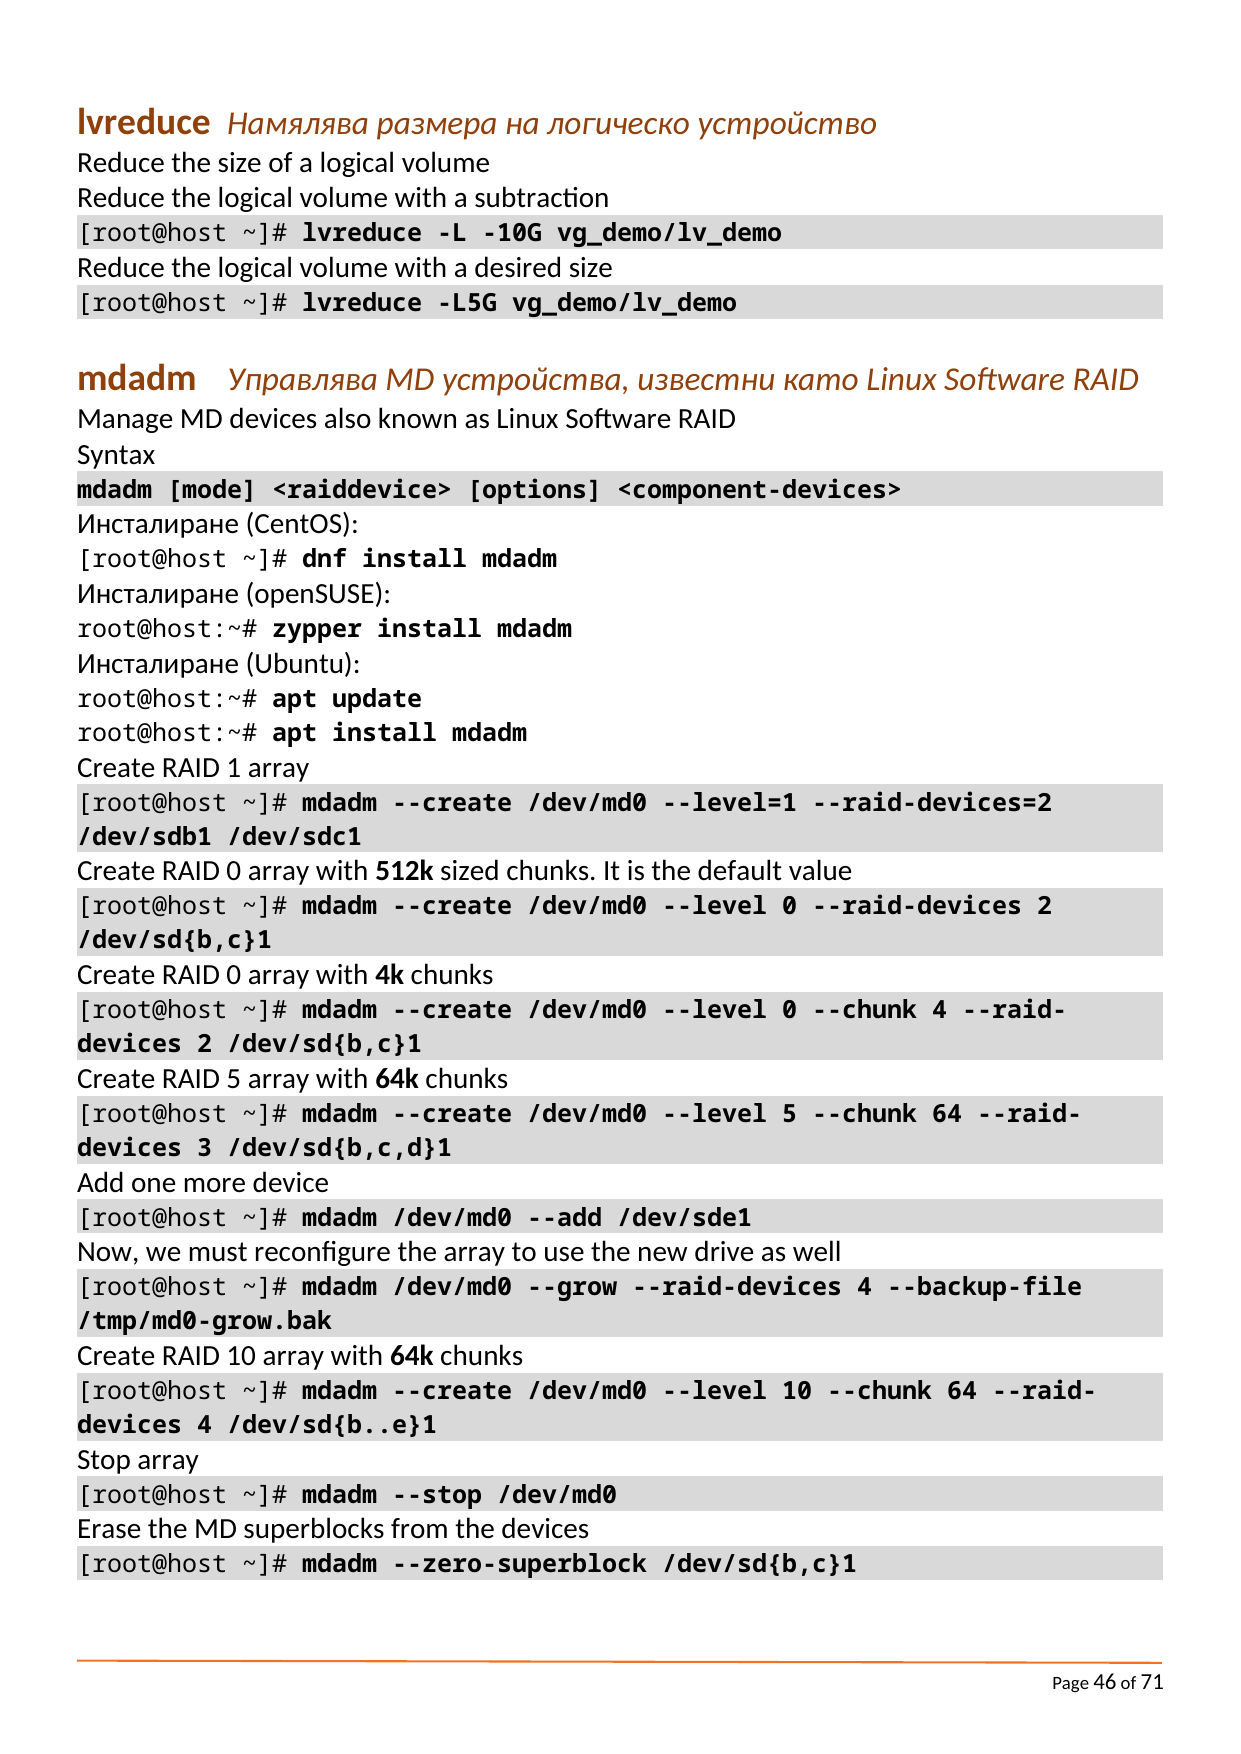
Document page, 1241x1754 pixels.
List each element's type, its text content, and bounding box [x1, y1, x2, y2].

text Stop array [77, 1441, 1163, 1476]
text Reduce the size of a logical volume [77, 144, 1163, 179]
text root@host:~# apt install mdadm [77, 714, 1163, 749]
text root@host:~# apt update [77, 681, 1163, 714]
text [root@host ~]# mdadm --create /dev/md0 --level 0 --chunk 4 --raid-devices 2 /dev/sd{b,c}1 [77, 992, 1163, 1060]
text Инсталиране (openSUSE): [77, 575, 1163, 611]
text Add one more device [77, 1164, 1163, 1199]
text Reduce the logical volume with a subtraction [77, 179, 1163, 215]
text Create RAID 0 array with 512k sized chunks. It is the default value [77, 852, 1163, 888]
text [root@host ~]# dnf install mdadm [77, 541, 1163, 575]
text Create RAID 10 array with 64k chunks [77, 1337, 1163, 1373]
text [root@host ~]# mdadm --create /dev/md0 --level=1 --raid-devices=2 /dev/sdb1 /dev/sdc1 [77, 784, 1163, 852]
text Инсталиране (Ubuntu): [77, 645, 1163, 681]
text Reduce the logical volume with a desired size [77, 249, 1163, 285]
text root@host:~# zypper install mdadm [77, 611, 1163, 645]
text [root@host ~]# mdadm --stop /dev/md0 [77, 1476, 1163, 1511]
text [root@host ~]# mdadm --zero-superblock /dev/sd{b,c}1 [77, 1546, 1163, 1580]
text [root@host ~]# mdadm /dev/md0 --add /dev/sde1 [77, 1199, 1163, 1233]
text Syntax [77, 436, 1163, 471]
text Create RAID 5 array with 64k chunks [77, 1060, 1163, 1096]
text Инсталиране (CentOS): [77, 506, 1163, 541]
text Now, we must reconfigure the array to use the new drive as well [77, 1233, 1163, 1269]
text Create RAID 1 array [77, 749, 1163, 784]
text [root@host ~]# lvreduce -L -10G vg_demo/lv_demo [77, 215, 1163, 249]
text [root@host ~]# mdadm --create /dev/md0 --level 5 --chunk 64 --raid-devices 3 /dev/sd{b,c,d}1 [77, 1096, 1163, 1164]
text Create RAID 0 array with 4k chunks [77, 956, 1163, 992]
text Erase the MD superblocks from the devices [77, 1511, 1163, 1546]
text mdadm [mode] <raiddevice> [options] <component-devices> [77, 471, 1163, 506]
subtitle lvreduce Намялява размера на логическо устройство [77, 98, 1163, 144]
text [root@host ~]# lvreduce -L5G vg_demo/lv_demo [77, 285, 1163, 319]
text [root@host ~]# mdadm --create /dev/md0 --level 0 --raid-devices 2 /dev/sd{b,c}1 [77, 888, 1163, 956]
subtitle mdadm Управлява MD устройства, известни като Linux Software RAID [77, 354, 1163, 400]
text [root@host ~]# mdadm /dev/md0 --grow --raid-devices 4 --backup-file /tmp/md0-grow.bak [77, 1269, 1163, 1337]
text [root@host ~]# mdadm --create /dev/md0 --level 10 --chunk 64 --raid-devices 4 /dev/sd{b..e}1 [77, 1373, 1163, 1441]
text Manage MD devices also known as Linux Software RAID [77, 400, 1163, 436]
